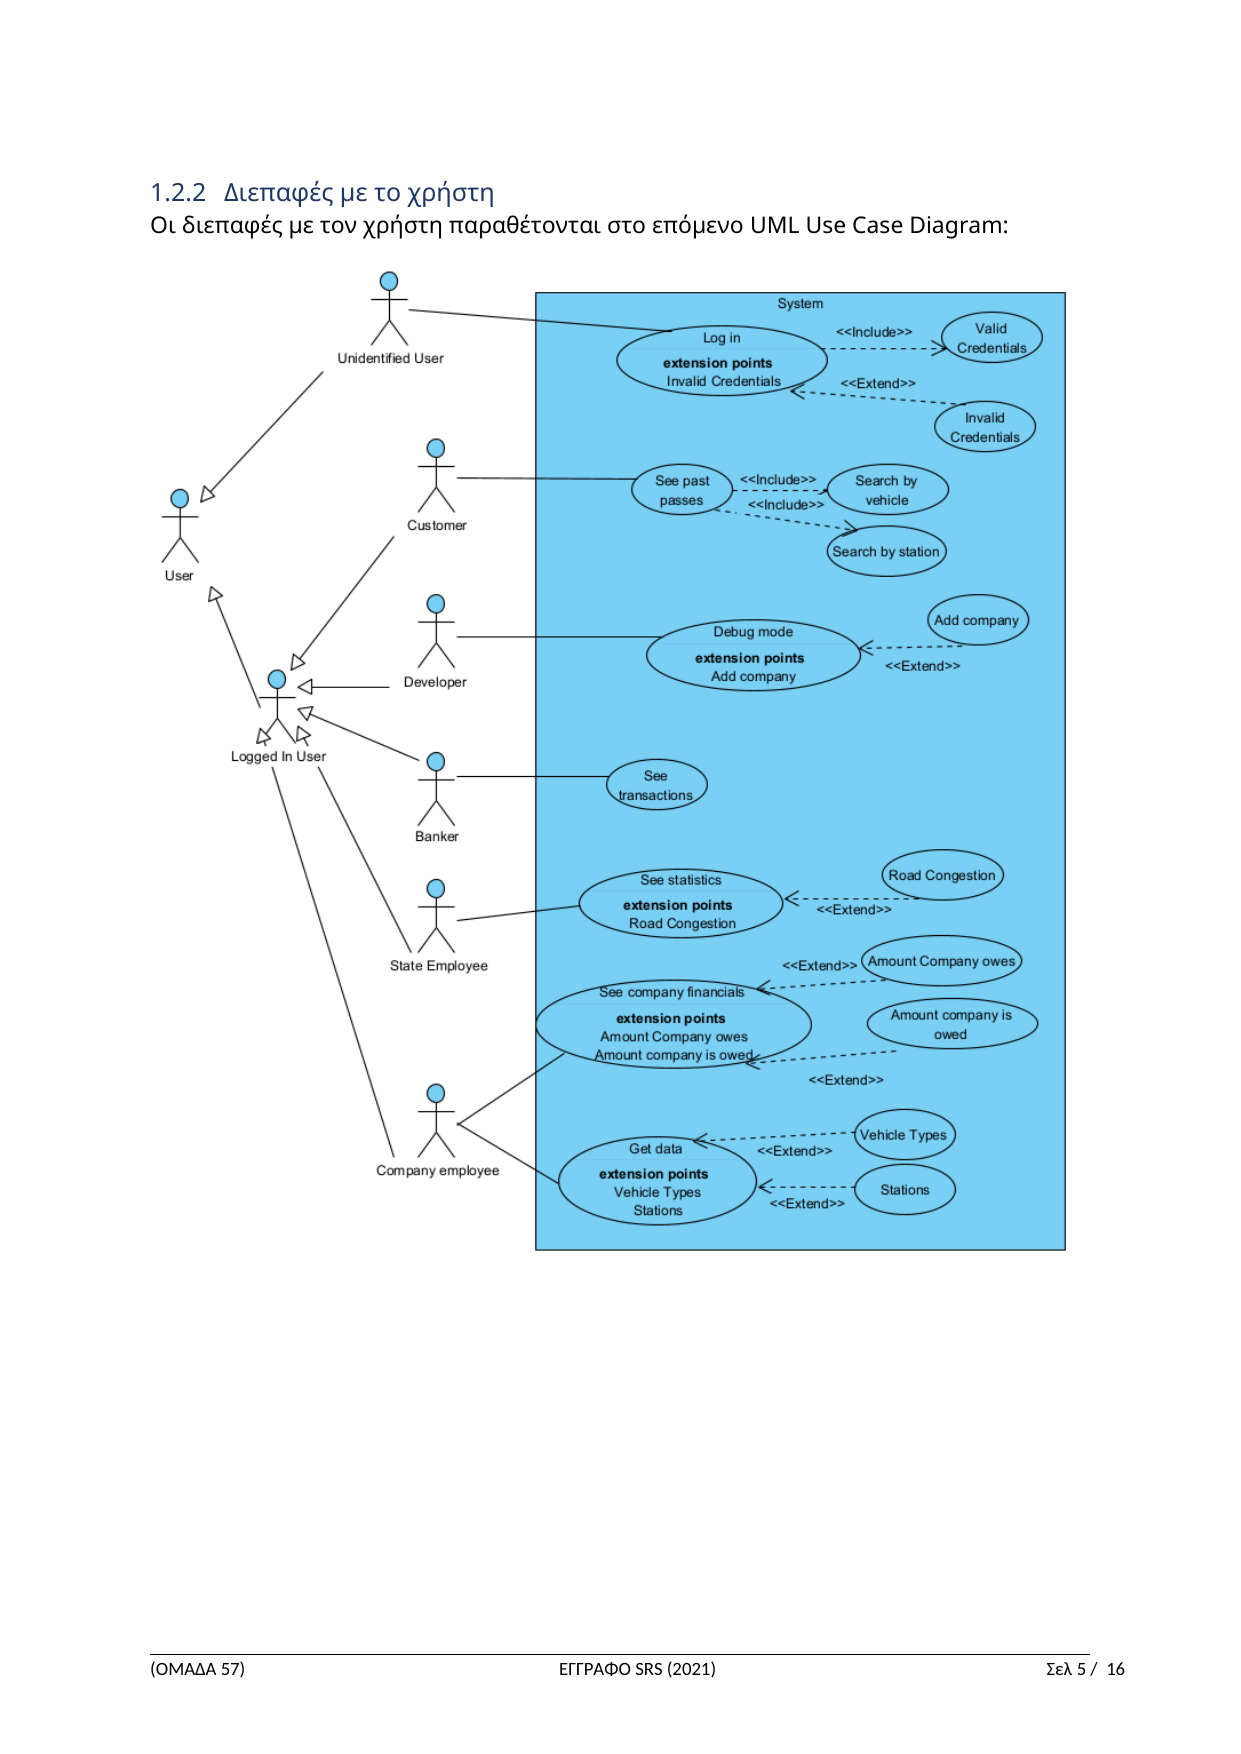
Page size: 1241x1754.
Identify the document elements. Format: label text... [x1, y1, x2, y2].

text Οι διεπαφές με τον χρήστη παραθέτονται στο επόμενο UML Use Case Diagram: [150, 209, 1090, 240]
subtitle 1.2.2 Διεπαφές με το χρήστη [150, 175, 1090, 209]
picture [150, 259, 1091, 1261]
